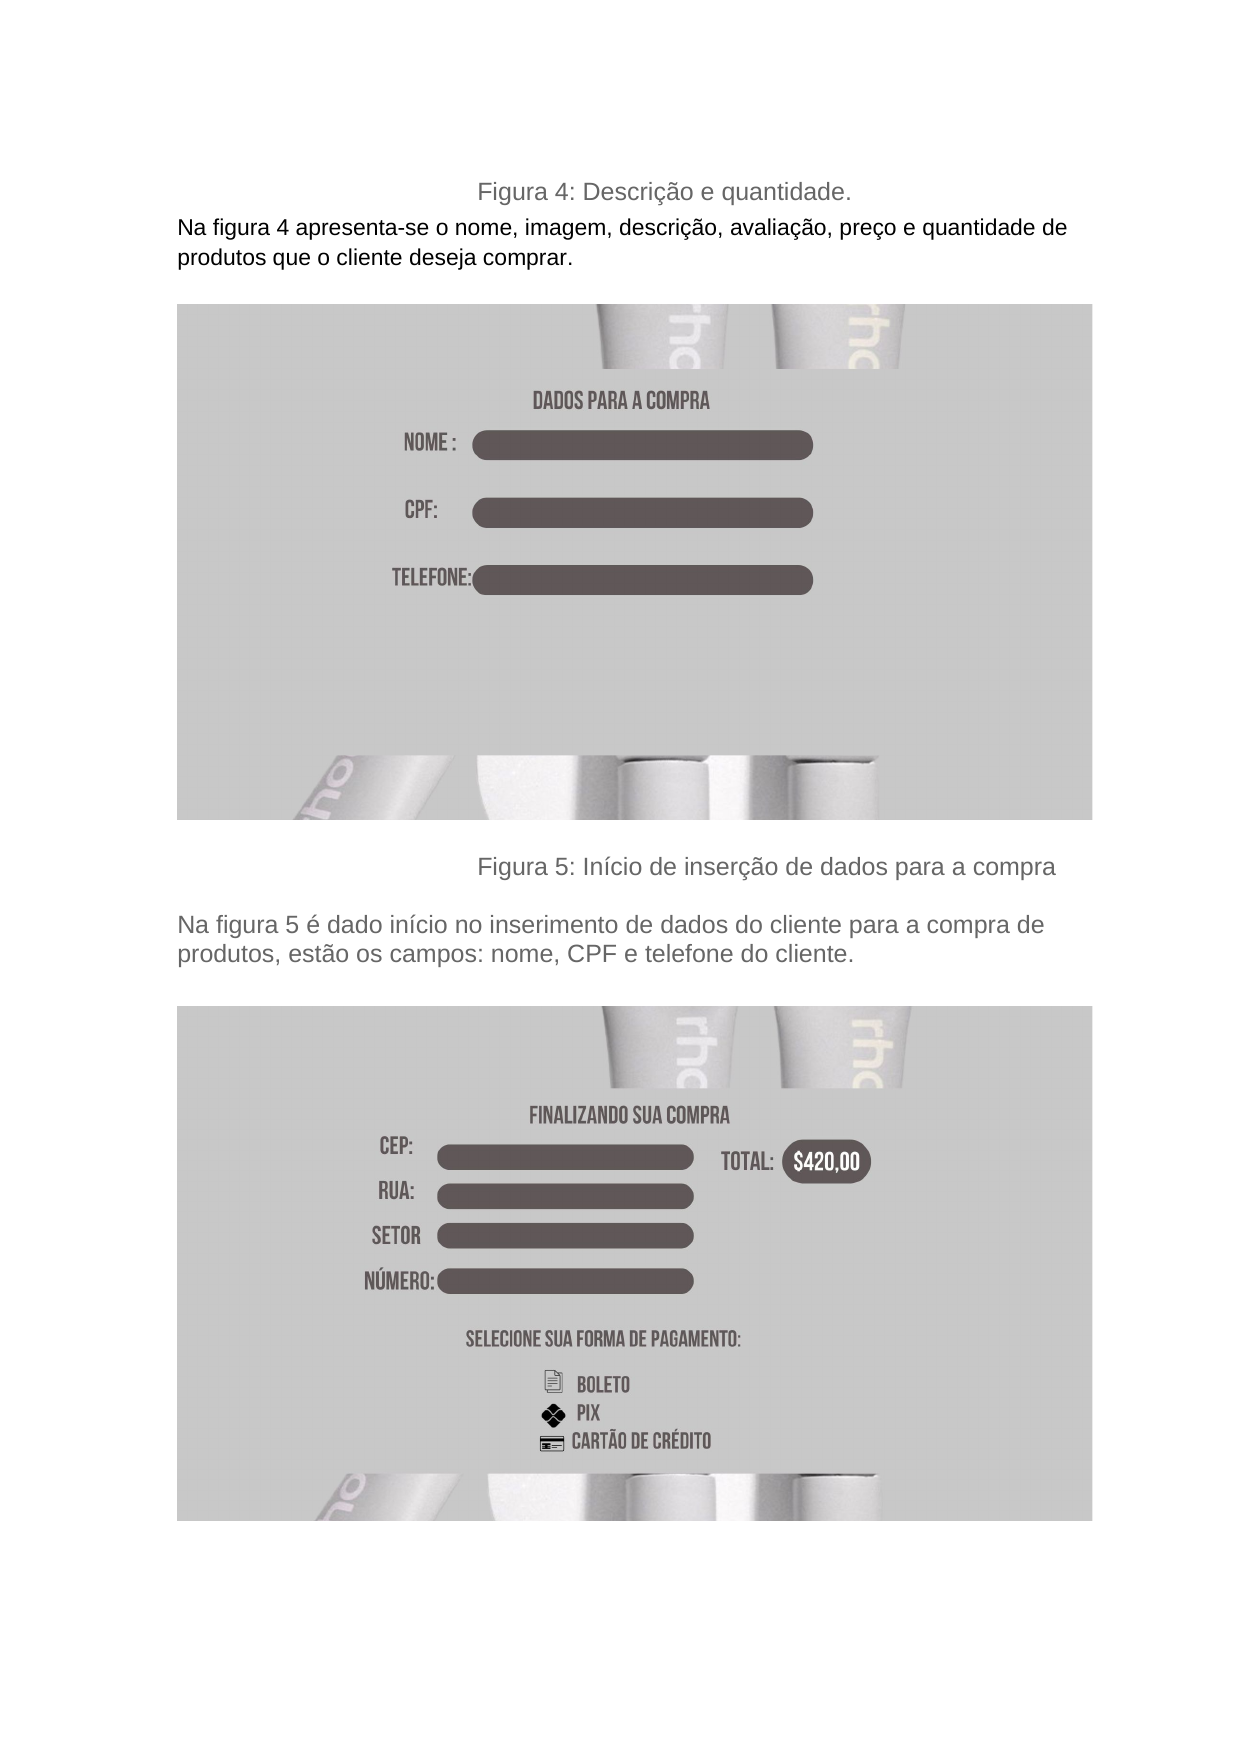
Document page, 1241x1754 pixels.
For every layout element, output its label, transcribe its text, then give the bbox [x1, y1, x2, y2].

picture [177, 304, 1093, 820]
picture [177, 1006, 1093, 1521]
subtitle Figura 4: Descrição e quantidade. [177, 177, 1093, 206]
text Na figura 4 apresenta-se o nome, imagem, descrição, avaliação, preço e quantidade de produtos que o cliente deseja comprar. [177, 214, 1093, 271]
subtitle Na figura 5 é dado início no inserimento de dados do cliente para a compra de produtos, estão os campos: nome, CPF e telefone do cliente. [177, 910, 1093, 968]
subtitle Figura 5: Início de inserção de dados para a compra [177, 852, 1093, 881]
